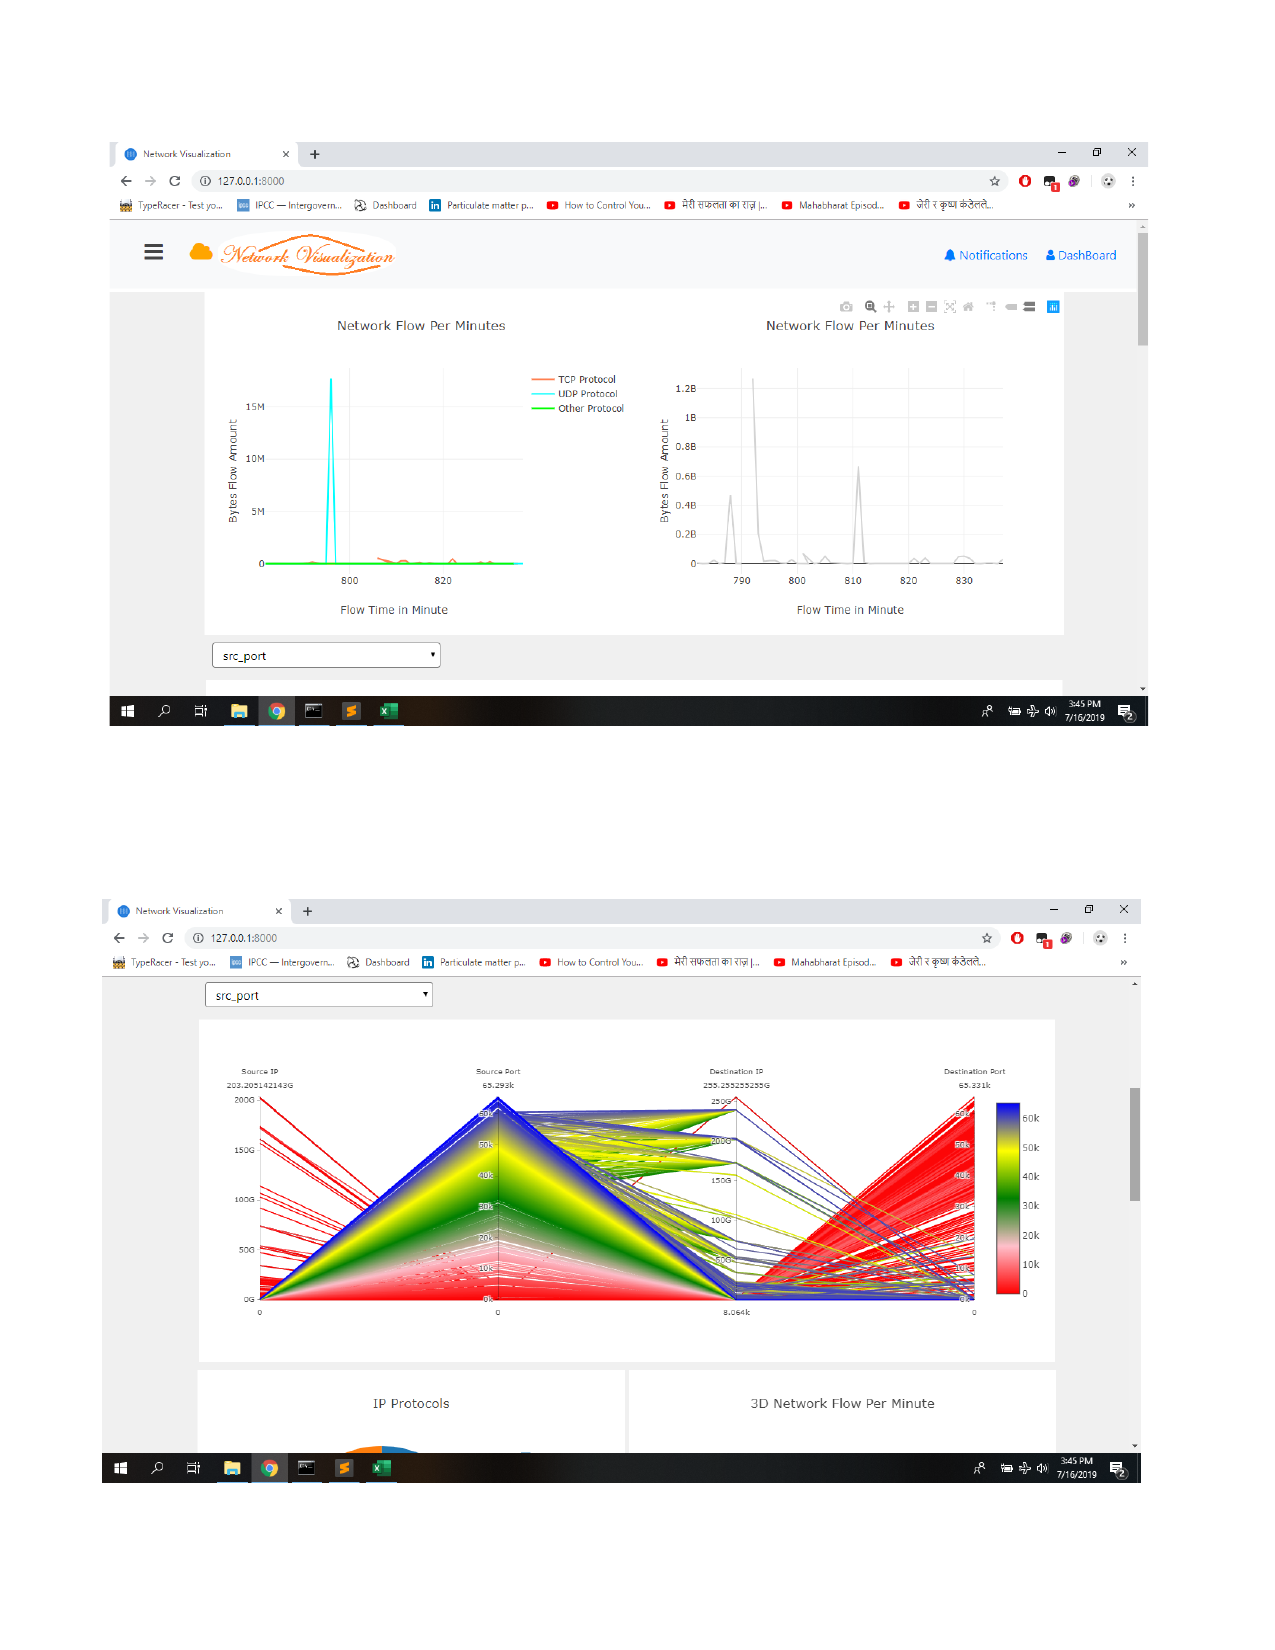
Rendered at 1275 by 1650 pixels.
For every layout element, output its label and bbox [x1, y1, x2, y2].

picture [102, 899, 1141, 1483]
picture [109, 142, 1149, 726]
